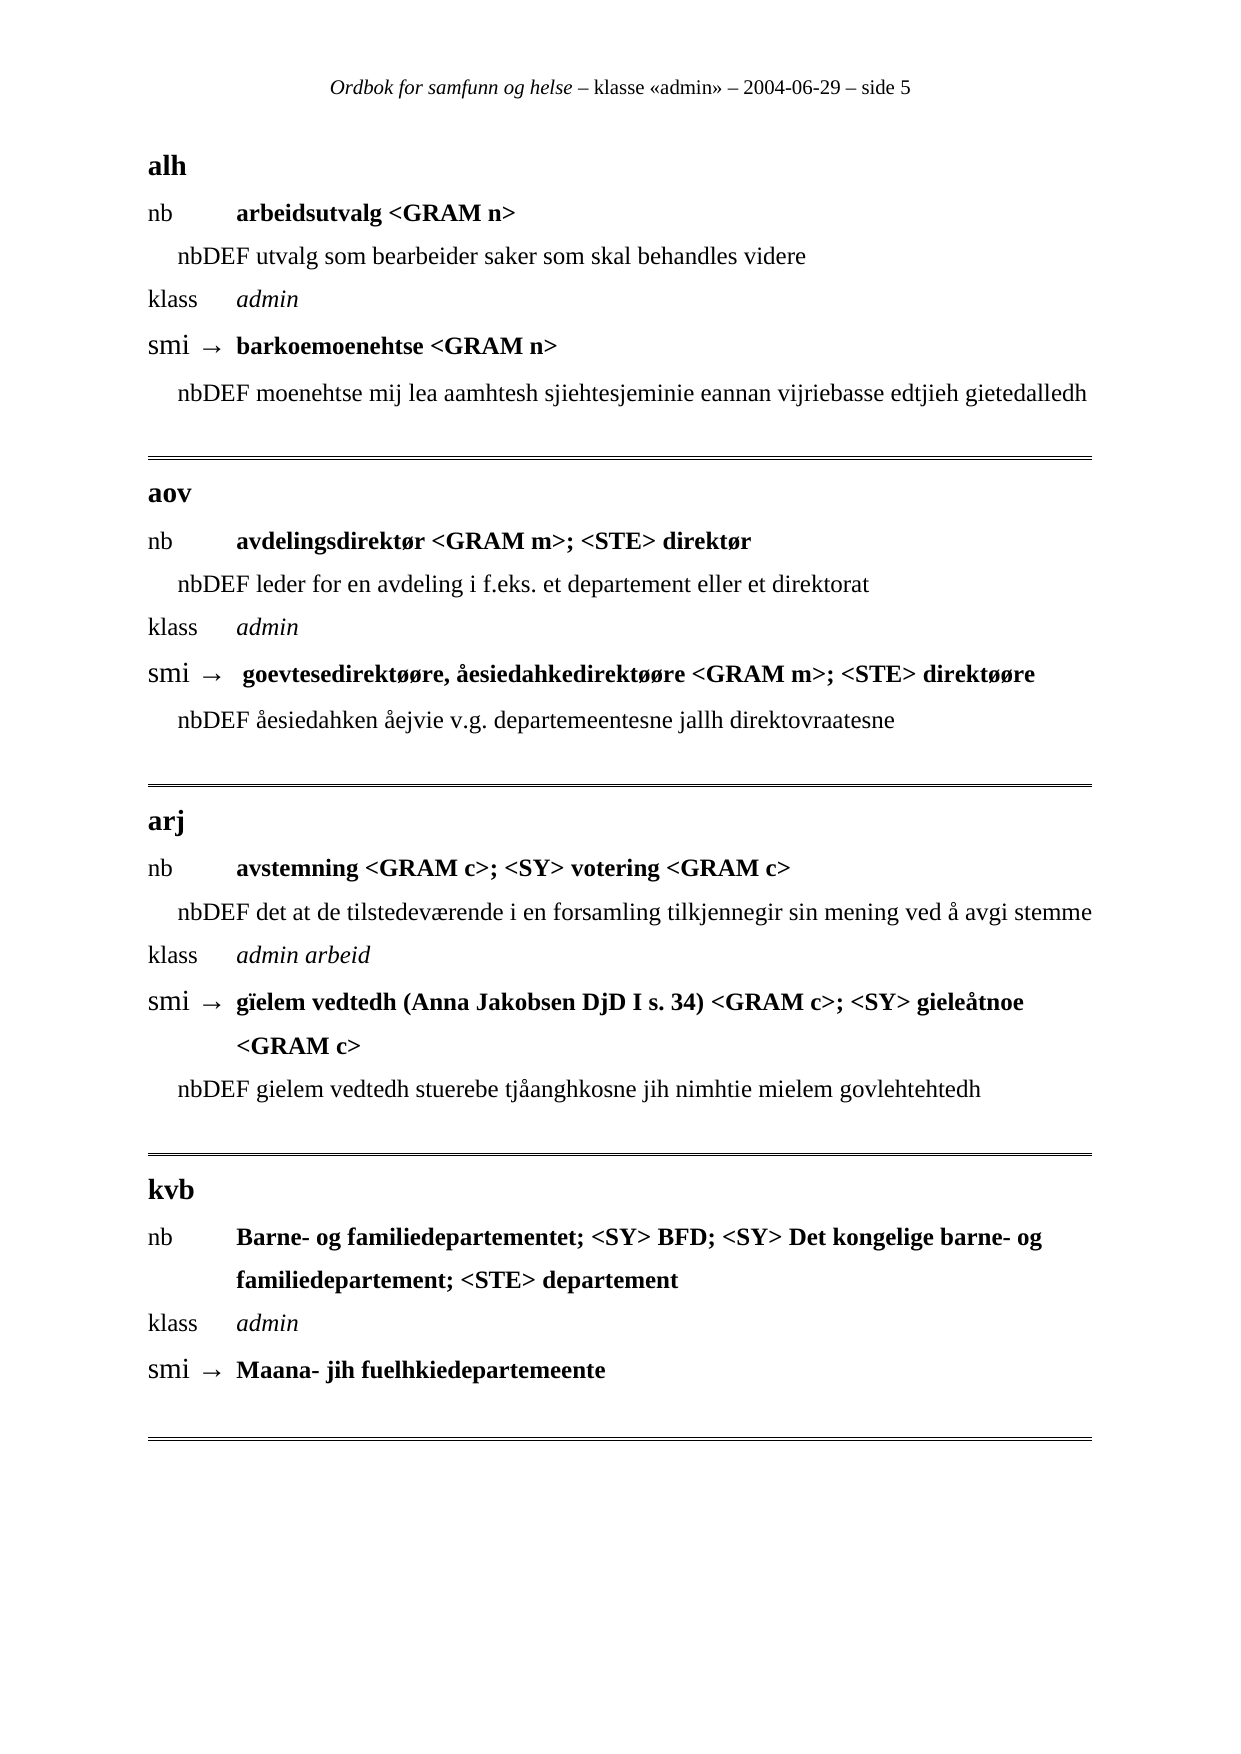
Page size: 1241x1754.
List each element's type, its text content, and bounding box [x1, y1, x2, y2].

text nb avstemning <GRAM c>; <SY> votering <GRAM c> [148, 853, 1092, 882]
text smi → gïelem vedtedh (Anna Jakobsen DjD I s. 34) <GRAM c>; <SY> gieleåtnoe <GRAM c> [148, 983, 1092, 1059]
text nb avdelingsdirektør <GRAM m>; <STE> direktør [148, 526, 1092, 554]
text klass admin arbeid [148, 940, 1092, 968]
text klass admin [148, 612, 1092, 641]
text nbDEF utvalg som bearbeider saker som skal behandles videre [177, 241, 1092, 270]
text nbDEF leder for en avdeling i f.eks. et departement eller et direktorat [177, 569, 1092, 598]
text nb arbeidsutvalg <GRAM n> [148, 198, 1092, 227]
text smi → Maana- jih fuelhkiedepartemeente [148, 1351, 1092, 1385]
text klass admin [148, 1308, 1092, 1337]
text aov [148, 475, 1092, 509]
text nbDEF gielem vedtedh stuerebe tjåanghkosne jih nimhtie mielem govlehtehtedh [177, 1074, 1092, 1103]
text smi → goevtesedirektøøre, åesiedahkedirektøøre <GRAM m>; <STE> direktøøre [148, 655, 1092, 689]
text kvb [148, 1172, 1092, 1205]
text smi → barkoemoenehtse <GRAM n> [148, 327, 1092, 361]
text alh [148, 148, 1092, 181]
text nbDEF moenehtse mij lea aamhtesh sjiehtesjeminie eannan vijriebasse edtjieh gietedalledh [177, 378, 1092, 406]
text nbDEF det at de tilstedeværende i en forsamling tilkjennegir sin mening ved å avgi stemme [177, 897, 1092, 925]
text nb Barne- og familiedepartementet; <SY> BFD; <SY> Det kongelige barne- og familiedepartement; <STE> departement [148, 1222, 1092, 1294]
text arj [148, 803, 1092, 837]
text nbDEF åesiedahken åejvie v.g. departemeentesne jallh direktovraatesne [177, 705, 1092, 734]
text klass admin [148, 284, 1092, 313]
